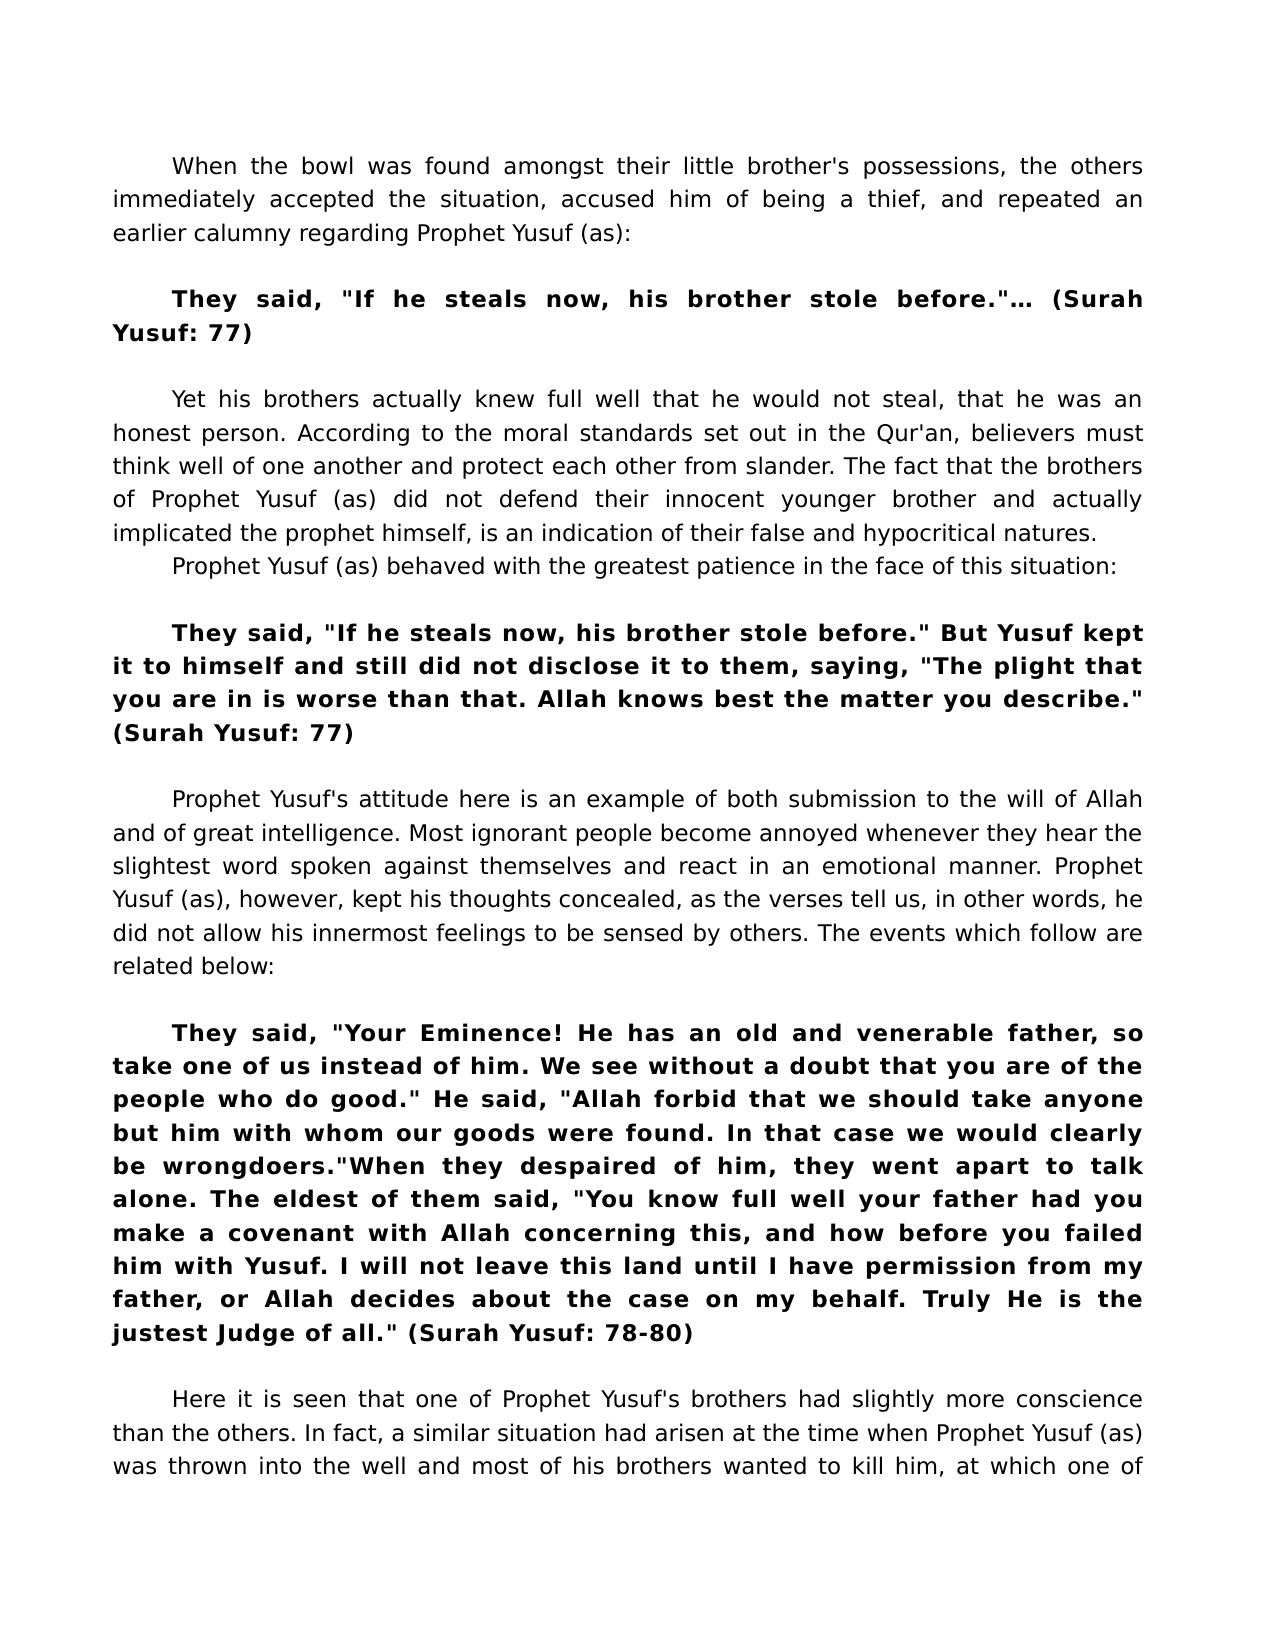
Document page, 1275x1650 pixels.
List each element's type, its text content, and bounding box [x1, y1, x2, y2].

text They said, "If he steals now, his brother stole before."… (Surah Yusuf: 77) [112, 281, 1145, 348]
text Prophet Yusuf's attitude here is an example of both submission to the will of Allah and of great intelligence. Most ignorant people become annoyed whenever they hear the slightest word spoken against themselves and react in an emotional manner. Prophet Yusuf (as), however, kept his thoughts concealed, as the verses tell us, in other words, he did not allow his innermost feelings to be sensed by others. The events which follow are related below: [112, 781, 1145, 981]
text When the bowl was found amongst their little brother's possessions, the others immediately accepted the situation, accused him of being a thief, and repeated an earlier calumny regarding Prophet Yusuf (as): [112, 148, 1145, 248]
text Here it is seen that one of Prophet Yusuf's brothers had slightly more conscience than the others. In fact, a similar situation had arisen at the time when Prophet Yusuf (as) was thrown into the well and most of his brothers wanted to kill him, at which one of [112, 1381, 1145, 1481]
text They said, "Your Eminence! He has an old and venerable father, so take one of us instead of him. We see without a doubt that you are of the people who do good." He said, "Allah forbid that we should take anyone but him with whom our goods were found. In that case we would clearly be wrongdoers."When they despaired of him, they went apart to talk alone. The eldest of them said, "You know full well your father had you make a covenant with Allah concerning this, and how before you failed him with Yusuf. I will not leave this land until I have permission from my father, or Allah decides about the case on my behalf. Truly He is the justest Judge of all." (Surah Yusuf: 78-80) [112, 1014, 1145, 1348]
text They said, "If he steals now, his brother stole before." But Yusuf kept it to himself and still did not disclose it to them, saying, "The plight that you are in is worse than that. Allah knows best the matter you describe." (Surah Yusuf: 77) [112, 614, 1145, 748]
text Yet his brothers actually knew full well that he would not steal, that he was an honest person. According to the moral standards set out in the Qur'an, believers must think well of one another and protect each other from slander. The fact that the brothers of Prophet Yusuf (as) did not defend their innocent younger brother and actually implicated the prophet himself, is an indication of their false and hypocritical natures. [112, 381, 1145, 548]
text Prophet Yusuf (as) behaved with the greatest patience in the face of this situation: [112, 548, 1145, 581]
